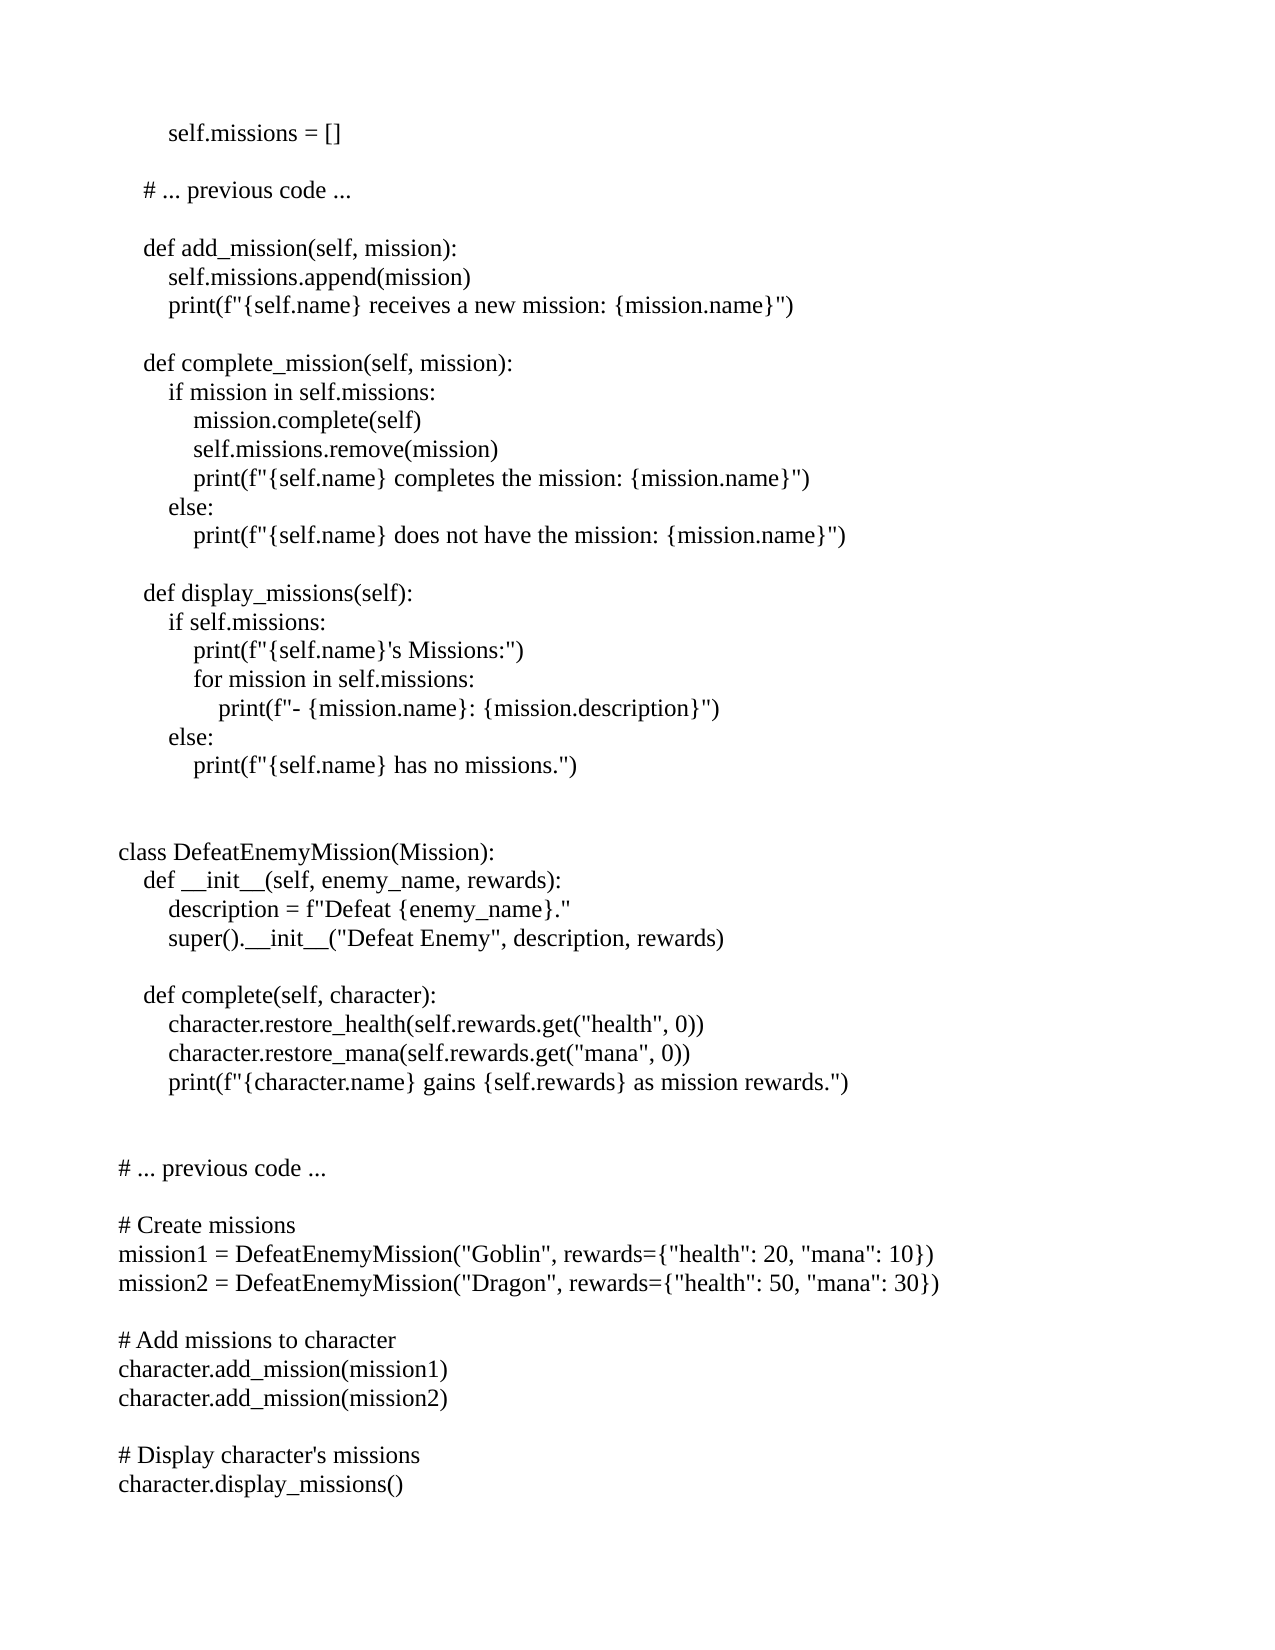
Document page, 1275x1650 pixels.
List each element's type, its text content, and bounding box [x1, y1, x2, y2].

text mission1 = DefeatEnemyMission("Goblin", rewards={"health": 20, "mana": 10}) [118, 1239, 1157, 1268]
text # Create missions [118, 1211, 1157, 1239]
text # Display character's missions [118, 1441, 1157, 1469]
text # Add missions to character [118, 1326, 1157, 1354]
text description = f"Defeat {enemy_name}." [118, 894, 1157, 923]
text super().__init__("Defeat Enemy", description, rewards) [118, 923, 1157, 952]
text def add_mission(self, mission): [118, 233, 1157, 262]
text character.add_mission(mission1) [118, 1354, 1157, 1383]
text mission.complete(self) [118, 406, 1157, 434]
text print(f"{self.name} receives a new mission: {mission.name}") [118, 291, 1157, 319]
text def complete(self, character): [118, 981, 1157, 1009]
text for mission in self.missions: [118, 664, 1157, 693]
text def __init__(self, enemy_name, rewards): [118, 866, 1157, 894]
text print(f"- {mission.name}: {mission.description}") [118, 693, 1157, 722]
text self.missions = [] [118, 118, 1157, 147]
text print(f"{self.name}'s Missions:") [118, 636, 1157, 664]
text class DefeatEnemyMission(Mission): [118, 837, 1157, 866]
text def complete_mission(self, mission): [118, 348, 1157, 377]
text print(f"{self.name} has no missions.") [118, 751, 1157, 779]
text self.missions.append(mission) [118, 262, 1157, 291]
text self.missions.remove(mission) [118, 434, 1157, 463]
text mission2 = DefeatEnemyMission("Dragon", rewards={"health": 50, "mana": 30}) [118, 1268, 1157, 1297]
text character.display_missions() [118, 1469, 1157, 1498]
text character.restore_health(self.rewards.get("health", 0)) [118, 1009, 1157, 1038]
text # ... previous code ... [118, 176, 1157, 204]
text # ... previous code ... [118, 1153, 1157, 1182]
text print(f"{self.name} does not have the mission: {mission.name}") [118, 521, 1157, 549]
text character.add_mission(mission2) [118, 1383, 1157, 1412]
text if mission in self.missions: [118, 377, 1157, 406]
text else: [118, 722, 1157, 751]
text if self.missions: [118, 607, 1157, 636]
text def display_missions(self): [118, 578, 1157, 607]
text print(f"{character.name} gains {self.rewards} as mission rewards.") [118, 1067, 1157, 1096]
text else: [118, 492, 1157, 521]
text print(f"{self.name} completes the mission: {mission.name}") [118, 463, 1157, 492]
text character.restore_mana(self.rewards.get("mana", 0)) [118, 1038, 1157, 1067]
